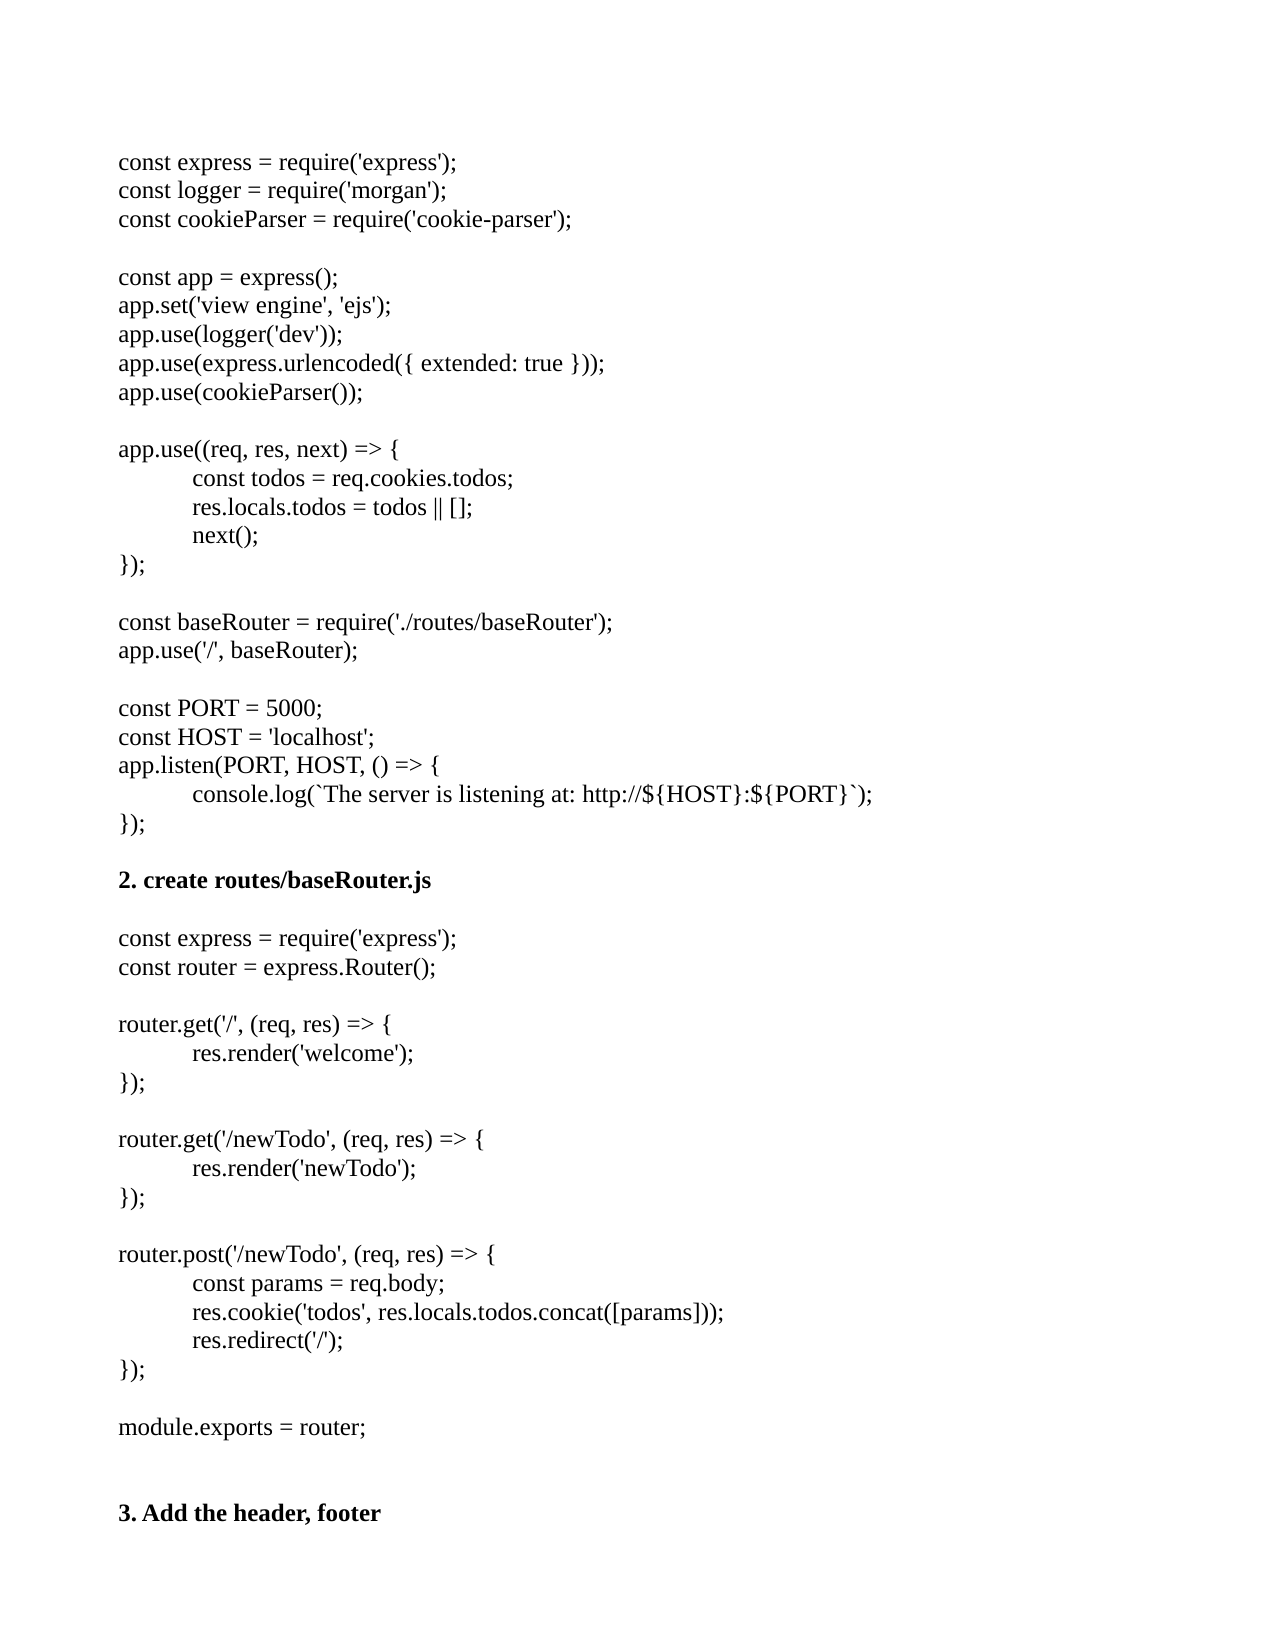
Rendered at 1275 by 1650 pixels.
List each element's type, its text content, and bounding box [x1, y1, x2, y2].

text res.locals.todos = todos || []; [118, 492, 1157, 521]
text router.get('/newTodo', (req, res) => { [118, 1124, 1157, 1153]
text }); [118, 1354, 1157, 1383]
text res.redirect('/'); [118, 1326, 1157, 1354]
text app.use('/', baseRouter); [118, 636, 1157, 664]
text const express = require('express'); [118, 923, 1157, 952]
text const params = req.body; [118, 1268, 1157, 1297]
text module.exports = router; [118, 1412, 1157, 1441]
text const baseRouter = require('./routes/baseRouter'); [118, 607, 1157, 636]
text 2. create routes/baseRouter.js [118, 866, 1157, 894]
text }); [118, 1182, 1157, 1211]
text console.log(`The server is listening at: http://${HOST}:${PORT}`); [118, 779, 1157, 808]
text const express = require('express'); [118, 147, 1157, 176]
text }); [118, 808, 1157, 837]
text app.use(express.urlencoded({ extended: true })); [118, 348, 1157, 377]
text router.get('/', (req, res) => { [118, 1009, 1157, 1038]
text const router = express.Router(); [118, 952, 1157, 981]
text const todos = req.cookies.todos; [118, 463, 1157, 492]
text router.post('/newTodo', (req, res) => { [118, 1239, 1157, 1268]
text 3. Add the header, footer [118, 1498, 1157, 1527]
text }); [118, 549, 1157, 578]
text }); [118, 1067, 1157, 1096]
text app.use(cookieParser()); [118, 377, 1157, 406]
text const PORT = 5000; [118, 693, 1157, 722]
text next(); [118, 521, 1157, 549]
text const app = express(); [118, 262, 1157, 291]
text app.set('view engine', 'ejs'); [118, 291, 1157, 319]
text const cookieParser = require('cookie-parser'); [118, 204, 1157, 233]
text app.use(logger('dev')); [118, 319, 1157, 348]
text res.render('newTodo'); [118, 1153, 1157, 1182]
text res.cookie('todos', res.locals.todos.concat([params])); [118, 1297, 1157, 1326]
text const logger = require('morgan'); [118, 176, 1157, 204]
text app.use((req, res, next) => { [118, 434, 1157, 463]
text const HOST = 'localhost'; [118, 722, 1157, 751]
text app.listen(PORT, HOST, () => { [118, 751, 1157, 779]
text res.render('welcome'); [118, 1038, 1157, 1067]
